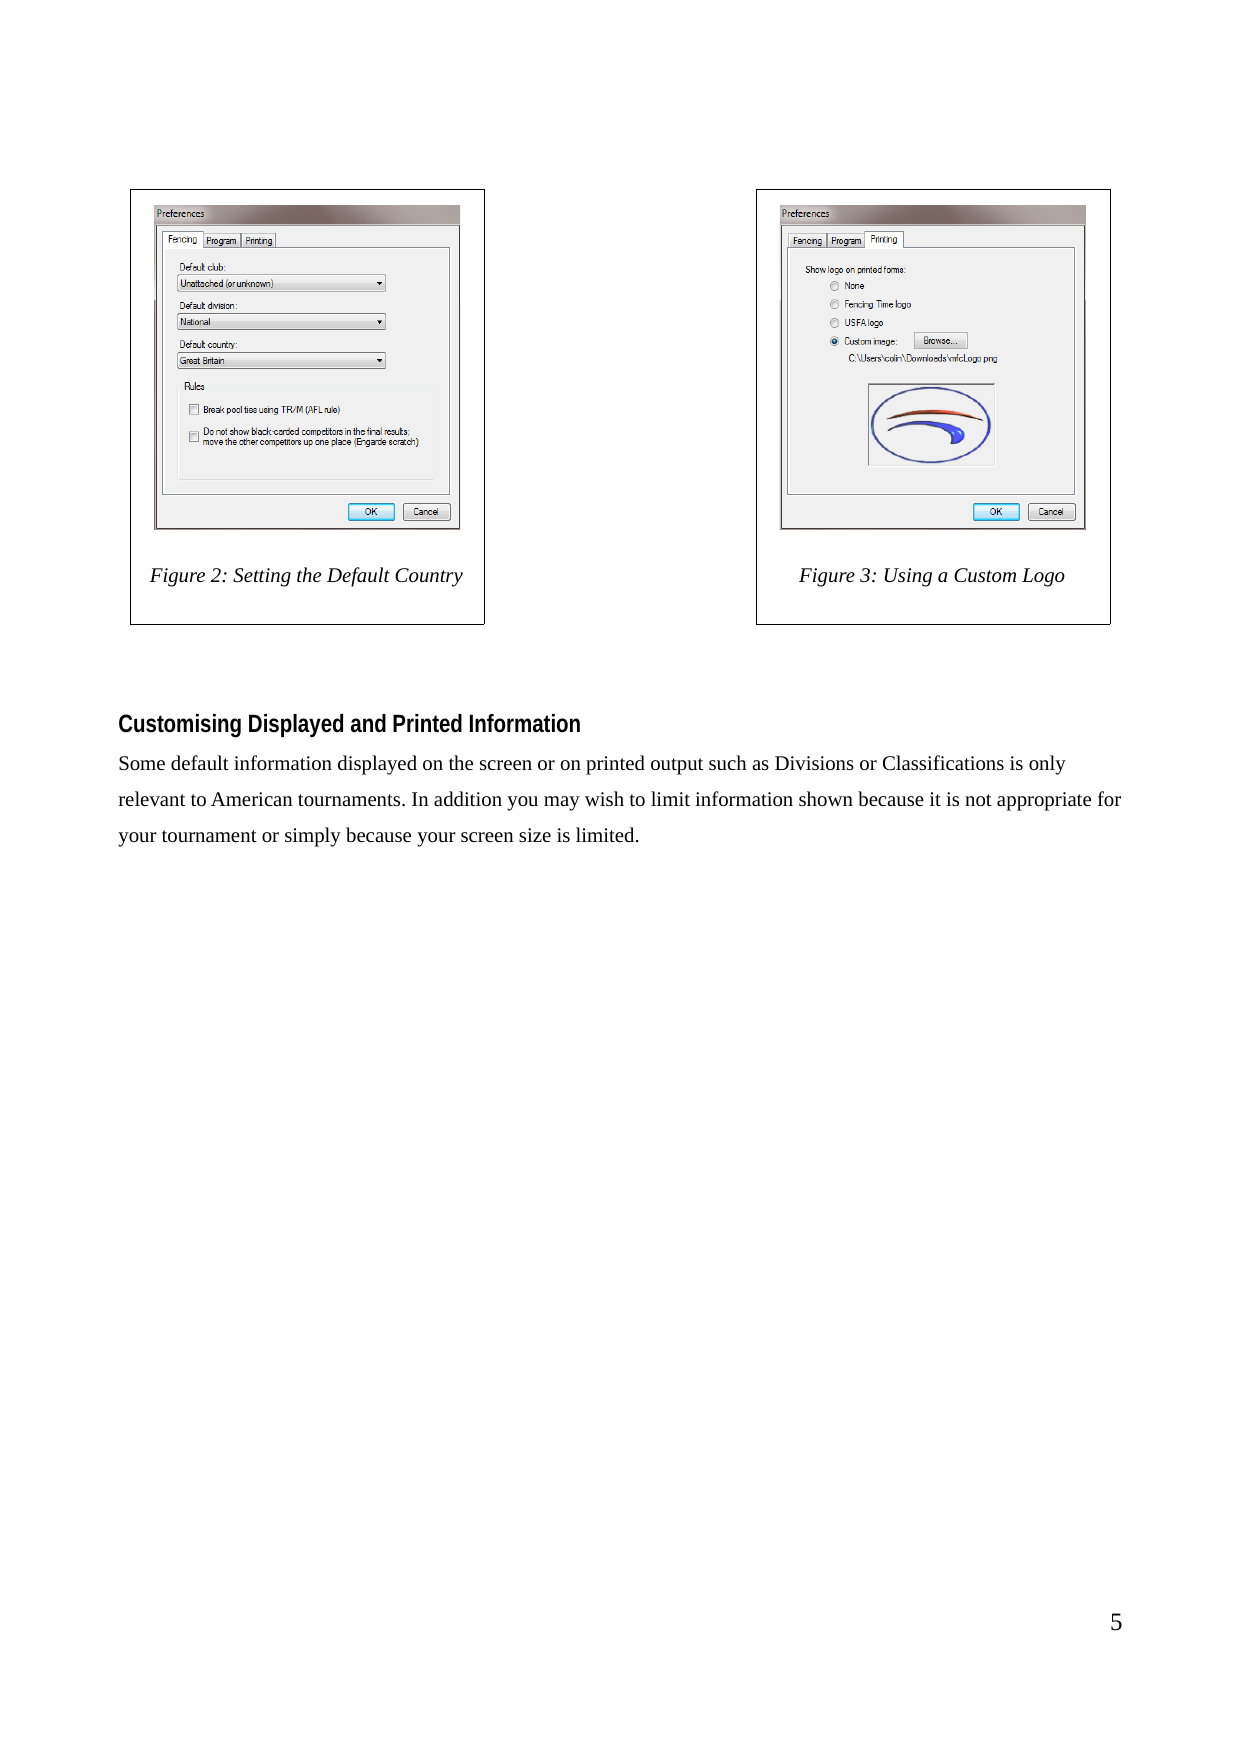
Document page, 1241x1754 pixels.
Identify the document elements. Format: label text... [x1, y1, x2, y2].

subtitle Customising Displayed and Printed Information [118, 709, 1122, 738]
text Some default information displayed on the screen or on printed output such as Divisions or Classifications is only relevant to American tournaments. In addition you may wish to limit information shown because it is not appropriate for your tournament or simply because your screen size is limited. [118, 750, 1122, 847]
text Figure 2: Setting the Default Country [139, 562, 475, 587]
picture [154, 205, 461, 530]
picture [779, 205, 1086, 530]
text Figure 3: Using a Custom Logo [765, 562, 1101, 587]
